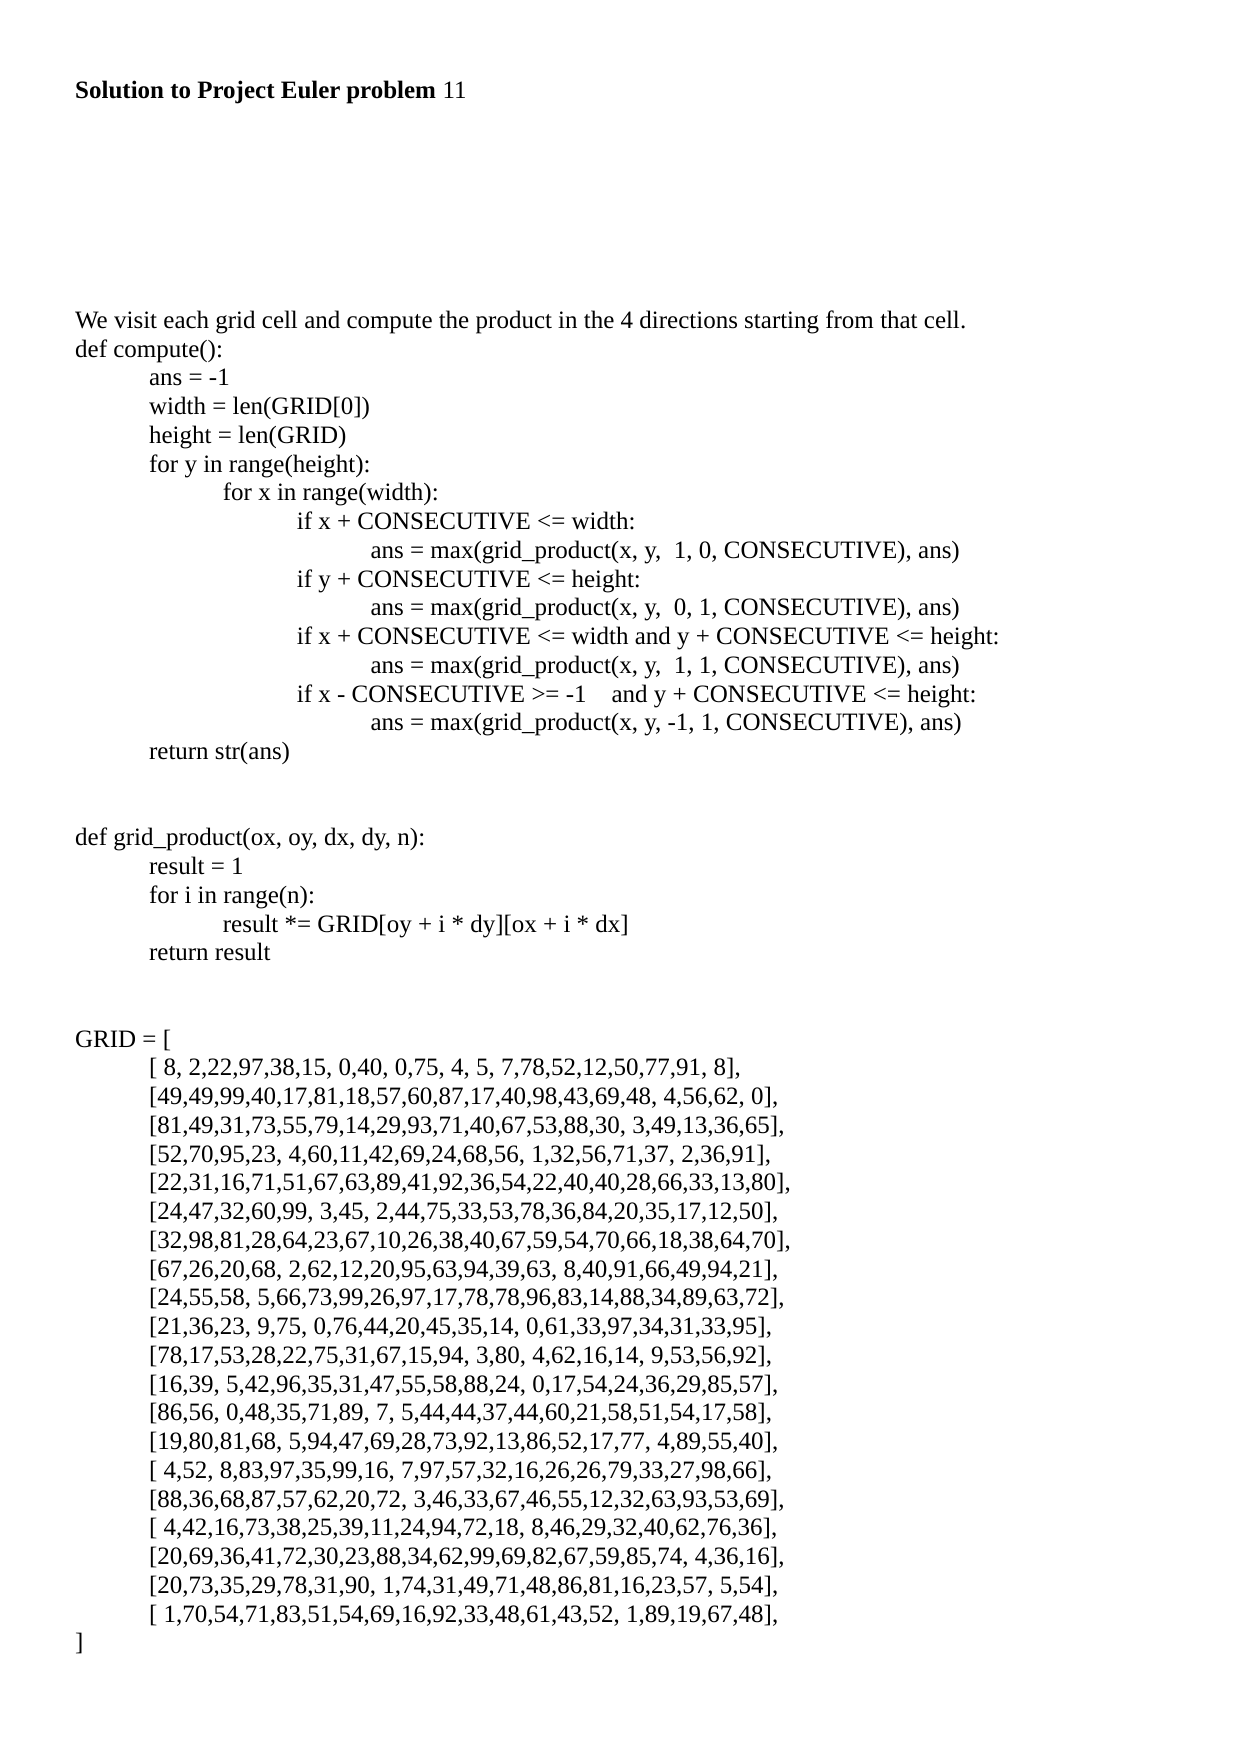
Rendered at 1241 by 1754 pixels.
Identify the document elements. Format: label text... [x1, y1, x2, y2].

text if y + CONSECUTIVE <= height: [75, 564, 1165, 592]
text [78,17,53,28,22,75,31,67,15,94, 3,80, 4,62,16,14, 9,53,56,92], [75, 1340, 1165, 1369]
text [ 8, 2,22,97,38,15, 0,40, 0,75, 4, 5, 7,78,52,12,50,77,91, 8], [75, 1052, 1165, 1081]
text ans = max(grid_product(x, y, 0, 1, CONSECUTIVE), ans) [75, 592, 1165, 621]
text for i in range(n): [75, 880, 1165, 909]
text ans = -1 [75, 362, 1165, 391]
text if x + CONSECUTIVE <= width and y + CONSECUTIVE <= height: [75, 621, 1165, 650]
text for x in range(width): [75, 477, 1165, 506]
text GRID = [ [75, 1024, 1165, 1052]
text [32,98,81,28,64,23,67,10,26,38,40,67,59,54,70,66,18,38,64,70], [75, 1225, 1165, 1254]
text [81,49,31,73,55,79,14,29,93,71,40,67,53,88,30, 3,49,13,36,65], [75, 1110, 1165, 1139]
text [52,70,95,23, 4,60,11,42,69,24,68,56, 1,32,56,71,37, 2,36,91], [75, 1139, 1165, 1167]
text [24,47,32,60,99, 3,45, 2,44,75,33,53,78,36,84,20,35,17,12,50], [75, 1196, 1165, 1225]
text [21,36,23, 9,75, 0,76,44,20,45,35,14, 0,61,33,97,34,31,33,95], [75, 1311, 1165, 1340]
text [88,36,68,87,57,62,20,72, 3,46,33,67,46,55,12,32,63,93,53,69], [75, 1484, 1165, 1512]
text [ 1,70,54,71,83,51,54,69,16,92,33,48,61,43,52, 1,89,19,67,48], [75, 1599, 1165, 1627]
text return str(ans) [75, 736, 1165, 765]
text [16,39, 5,42,96,35,31,47,55,58,88,24, 0,17,54,24,36,29,85,57], [75, 1369, 1165, 1397]
text ] [75, 1627, 1165, 1656]
text Solution to Project Euler problem 11 [75, 75, 1165, 104]
text ans = max(grid_product(x, y, 1, 0, CONSECUTIVE), ans) [75, 535, 1165, 564]
text [24,55,58, 5,66,73,99,26,97,17,78,78,96,83,14,88,34,89,63,72], [75, 1282, 1165, 1311]
text if x + CONSECUTIVE <= width: [75, 506, 1165, 535]
text def compute(): [75, 334, 1165, 362]
text We visit each grid cell and compute the product in the 4 directions starting from that cell. [75, 305, 1165, 334]
text result = 1 [75, 851, 1165, 880]
text [ 4,42,16,73,38,25,39,11,24,94,72,18, 8,46,29,32,40,62,76,36], [75, 1512, 1165, 1541]
text [20,69,36,41,72,30,23,88,34,62,99,69,82,67,59,85,74, 4,36,16], [75, 1541, 1165, 1570]
text [20,73,35,29,78,31,90, 1,74,31,49,71,48,86,81,16,23,57, 5,54], [75, 1570, 1165, 1599]
text [86,56, 0,48,35,71,89, 7, 5,44,44,37,44,60,21,58,51,54,17,58], [75, 1397, 1165, 1426]
text width = len(GRID[0]) [75, 391, 1165, 420]
text ans = max(grid_product(x, y, -1, 1, CONSECUTIVE), ans) [75, 707, 1165, 736]
text [67,26,20,68, 2,62,12,20,95,63,94,39,63, 8,40,91,66,49,94,21], [75, 1254, 1165, 1282]
text ans = max(grid_product(x, y, 1, 1, CONSECUTIVE), ans) [75, 650, 1165, 679]
text return result [75, 937, 1165, 966]
text height = len(GRID) [75, 420, 1165, 449]
text result *= GRID[oy + i * dy][ox + i * dx] [75, 909, 1165, 937]
text [19,80,81,68, 5,94,47,69,28,73,92,13,86,52,17,77, 4,89,55,40], [75, 1426, 1165, 1455]
text [49,49,99,40,17,81,18,57,60,87,17,40,98,43,69,48, 4,56,62, 0], [75, 1081, 1165, 1110]
text for y in range(height): [75, 449, 1165, 477]
text [ 4,52, 8,83,97,35,99,16, 7,97,57,32,16,26,26,79,33,27,98,66], [75, 1455, 1165, 1484]
text [22,31,16,71,51,67,63,89,41,92,36,54,22,40,40,28,66,33,13,80], [75, 1167, 1165, 1196]
text def grid_product(ox, oy, dx, dy, n): [75, 822, 1165, 851]
text if x - CONSECUTIVE >= -1 and y + CONSECUTIVE <= height: [75, 679, 1165, 707]
